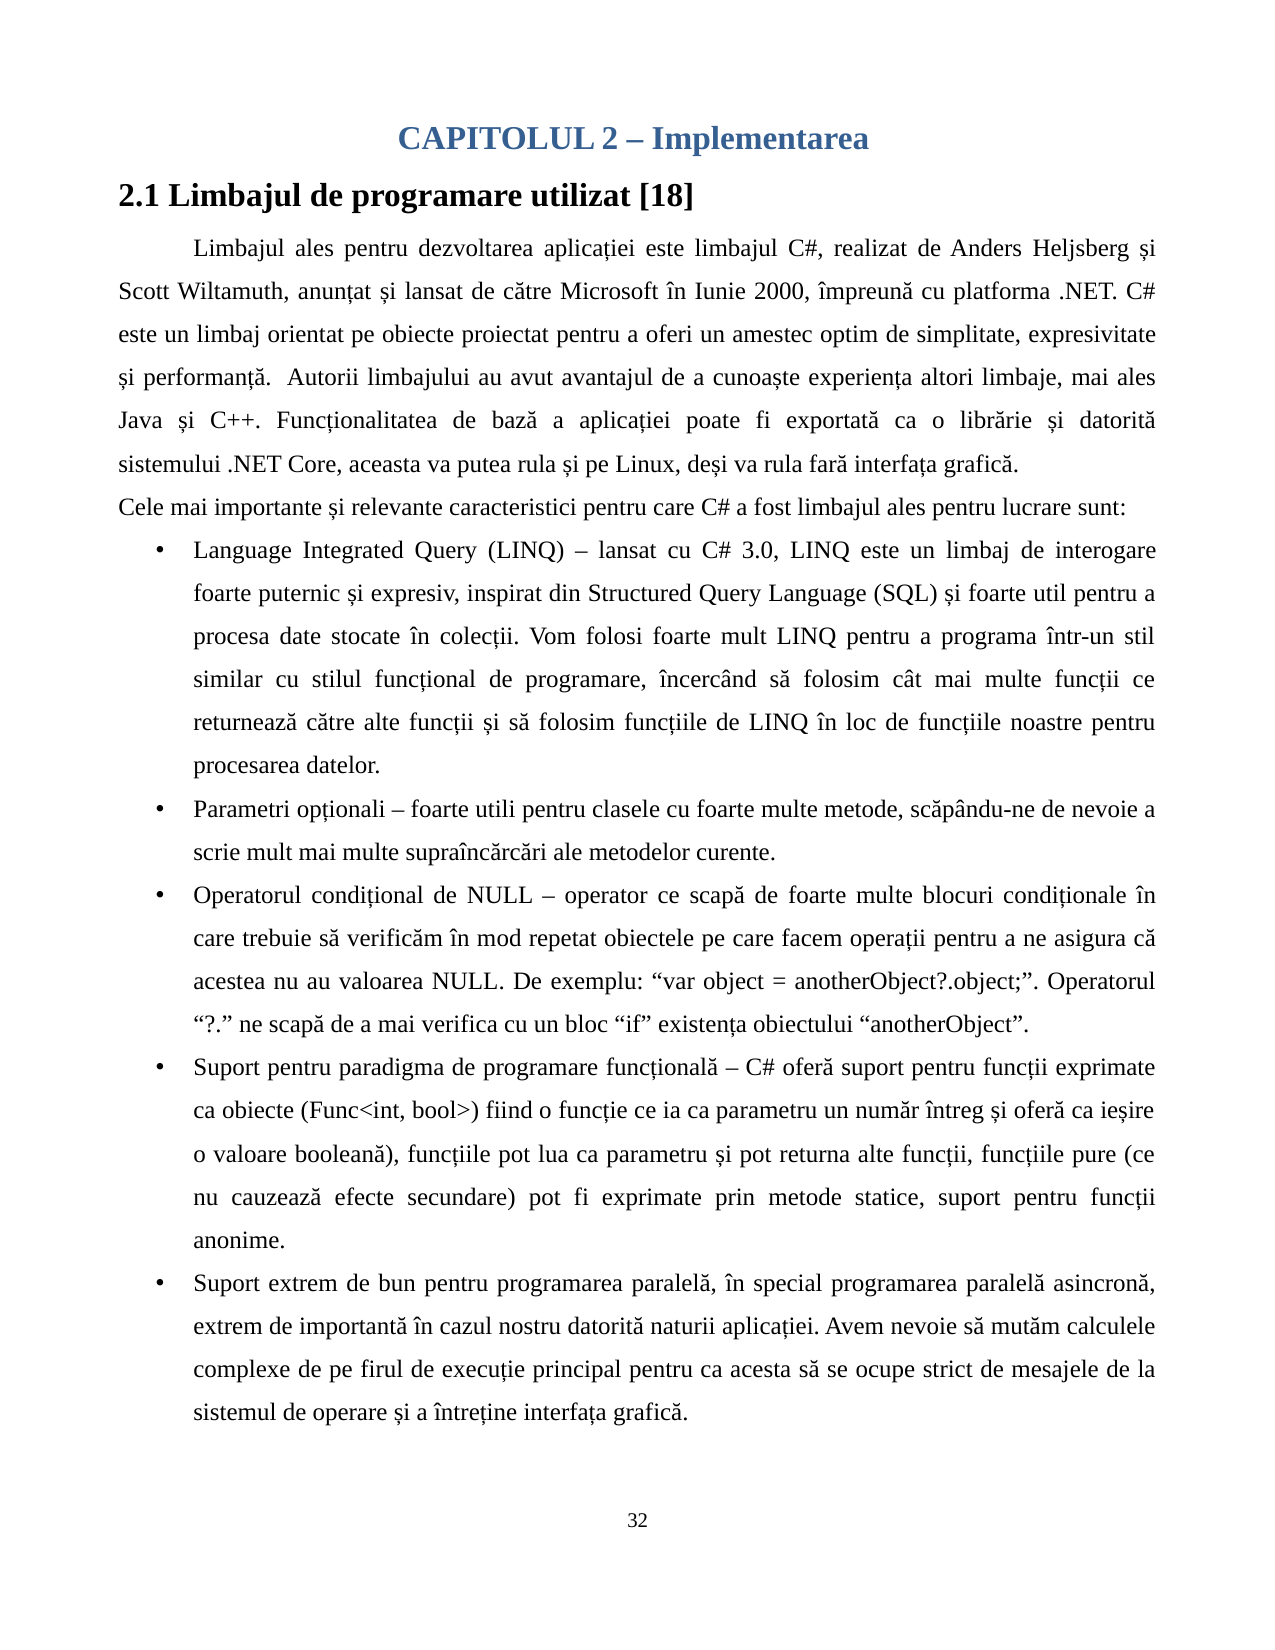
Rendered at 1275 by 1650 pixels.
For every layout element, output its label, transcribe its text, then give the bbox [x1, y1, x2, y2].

subtitle Suport pentru paradigma de programare funcțională – C# oferă suport pentru funcții exprimate ca obiecte (Func<int, bool>) fiind o funcție ce ia ca parametru un număr întreg și oferă ca ieșire o valoare booleană), funcțiile pot lua ca parametru și pot returna alte funcții, funcțiile pure (ce nu cauzează efecte secundare) pot fi exprimate prin metode statice, suport pentru funcții anonime. [156, 1052, 1157, 1254]
subtitle Language Integrated Query (LINQ) – lansat cu C# 3.0, LINQ este un limbaj de interogare foarte puternic și expresiv, inspirat din Structured Query Language (SQL) și foarte util pentru a procesa date stocate în colecții. Vom folosi foarte mult LINQ pentru a programa într-un stil similar cu stilul funcțional de programare, încercând să folosim cât mai multe funcții ce returnează către alte funcții și să folosim funcțiile de LINQ în loc de funcțiile noastre pentru procesarea datelor. [156, 535, 1157, 779]
subtitle Limbajul ales pentru dezvoltarea aplicației este limbajul C#, realizat de Anders Heljsberg și Scott Wiltamuth, anunțat și lansat de către Microsoft în Iunie 2000, împreună cu platforma .NET. C# este un limbaj orientat pe obiecte proiectat pentru a oferi un amestec optim de simplitate, expresivitate și performanță. Autorii limbajului au avut avantajul de a cunoaște experiența altori limbaje, mai ales Java și C++. Funcționalitatea de bază a aplicației poate fi exportată ca o librărie și datorită sistemului .NET Core, aceasta va putea rula și pe Linux, deși va rula fară interfața grafică. [118, 233, 1157, 477]
subtitle Suport extrem de bun pentru programarea paralelă, în special programarea paralelă asincronă, extrem de importantă în cazul nostru datorită naturii aplicației. Avem nevoie să mutăm calculele complexe de pe firul de execuție principal pentru ca acesta să se ocupe strict de mesajele de la sistemul de operare și a întreține interfața grafică. [156, 1268, 1157, 1426]
subtitle 2.1 Limbajul de programare utilizat [18] [118, 176, 1157, 214]
subtitle Operatorul condițional de NULL – operator ce scapă de foarte multe blocuri condiționale în care trebuie să verificăm în mod repetat obiectele pe care facem operații pentru a ne asigura că acestea nu au valoarea NULL. De exemplu: “var object = anotherObject?.object;”. Operatorul “?.” ne scapă de a mai verifica cu un bloc “if” existența obiectului “anotherObject”. [156, 880, 1157, 1038]
subtitle Cele mai importante și relevante caracteristici pentru care C# a fost limbajul ales pentru lucrare sunt: [118, 492, 1157, 521]
subtitle CAPITOLUL 2 – Implementarea [118, 118, 1157, 156]
subtitle Parametri opționali – foarte utili pentru clasele cu foarte multe metode, scăpându-ne de nevoie a scrie mult mai multe supraîncărcări ale metodelor curente. [156, 794, 1157, 866]
